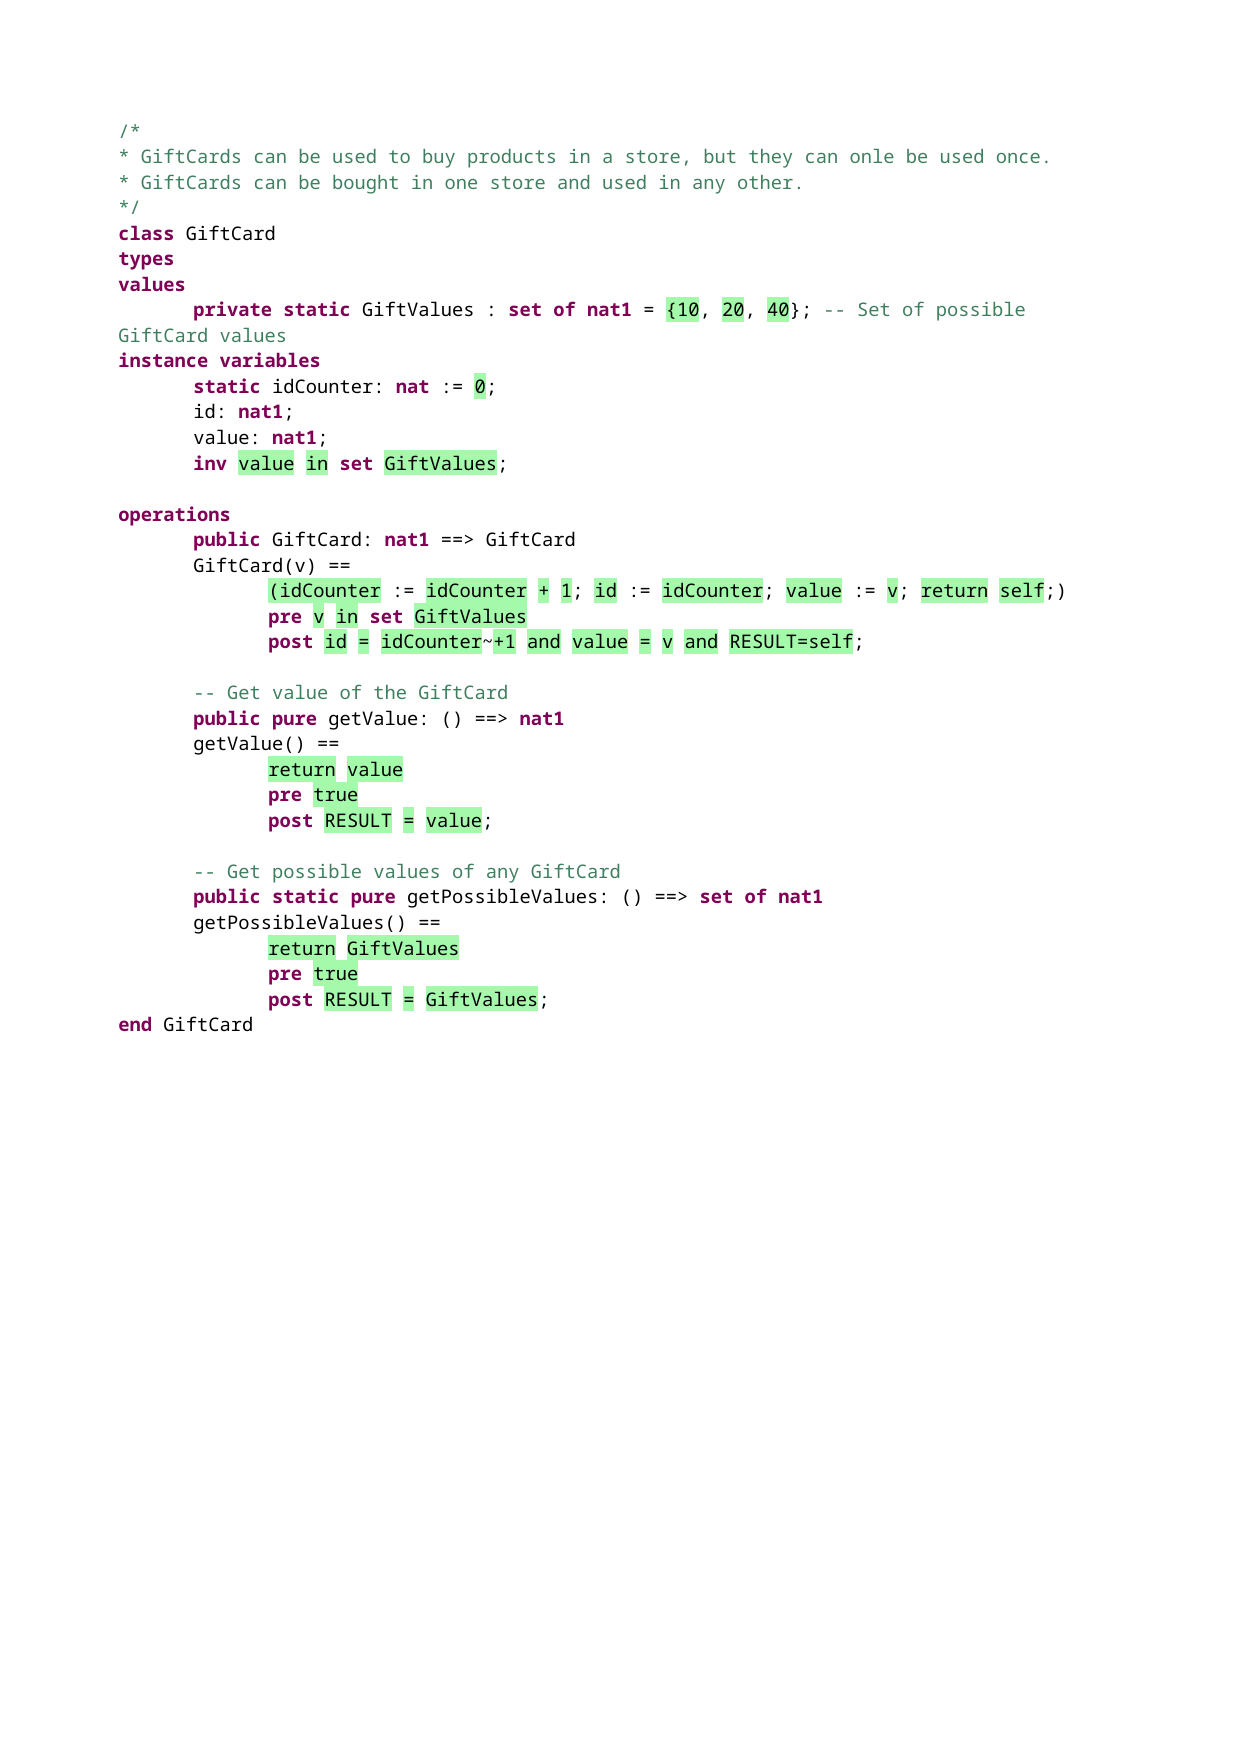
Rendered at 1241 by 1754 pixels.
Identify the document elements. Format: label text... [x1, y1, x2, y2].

text values [118, 271, 1122, 297]
text static idCounter: nat := 0; [118, 373, 1122, 399]
text (idCounter := idCounter + 1; id := idCounter; value := v; return self;) [118, 577, 1122, 603]
text types [118, 246, 1122, 271]
text GiftCard(v) == [118, 552, 1122, 577]
text -- Get possible values of any GiftCard [118, 858, 1122, 884]
text -- Get value of the GiftCard [118, 679, 1122, 705]
text post RESULT = GiftValues; [118, 986, 1122, 1011]
text pre v in set GiftValues [118, 603, 1122, 628]
text * GiftCards can be bought in one store and used in any other. [118, 169, 1122, 195]
text return GiftValues [118, 935, 1122, 960]
text instance variables [118, 348, 1122, 373]
text * GiftCards can be used to buy products in a store, but they can onle be used once. [118, 144, 1122, 169]
text class GiftCard [118, 220, 1122, 246]
text inv value in set GiftValues; [118, 450, 1122, 475]
text end GiftCard [118, 1011, 1122, 1037]
text public pure getValue: () ==> nat1 [118, 705, 1122, 731]
text pre true [118, 782, 1122, 807]
text post id = idCounter~+1 and value = v and RESULT=self; [118, 628, 1122, 654]
text public GiftCard: nat1 ==> GiftCard [118, 526, 1122, 552]
text value: nat1; [118, 424, 1122, 450]
text return value [118, 756, 1122, 782]
text public static pure getPossibleValues: () ==> set of nat1 [118, 884, 1122, 909]
text id: nat1; [118, 399, 1122, 424]
text pre true [118, 960, 1122, 986]
text getValue() == [118, 731, 1122, 756]
text operations [118, 501, 1122, 526]
text private static GiftValues : set of nat1 = {10, 20, 40}; -- Set of possible GiftCard values [118, 297, 1122, 348]
text post RESULT = value; [118, 807, 1122, 833]
text */ [118, 195, 1122, 220]
text /* [118, 118, 1122, 144]
text getPossibleValues() == [118, 909, 1122, 935]
